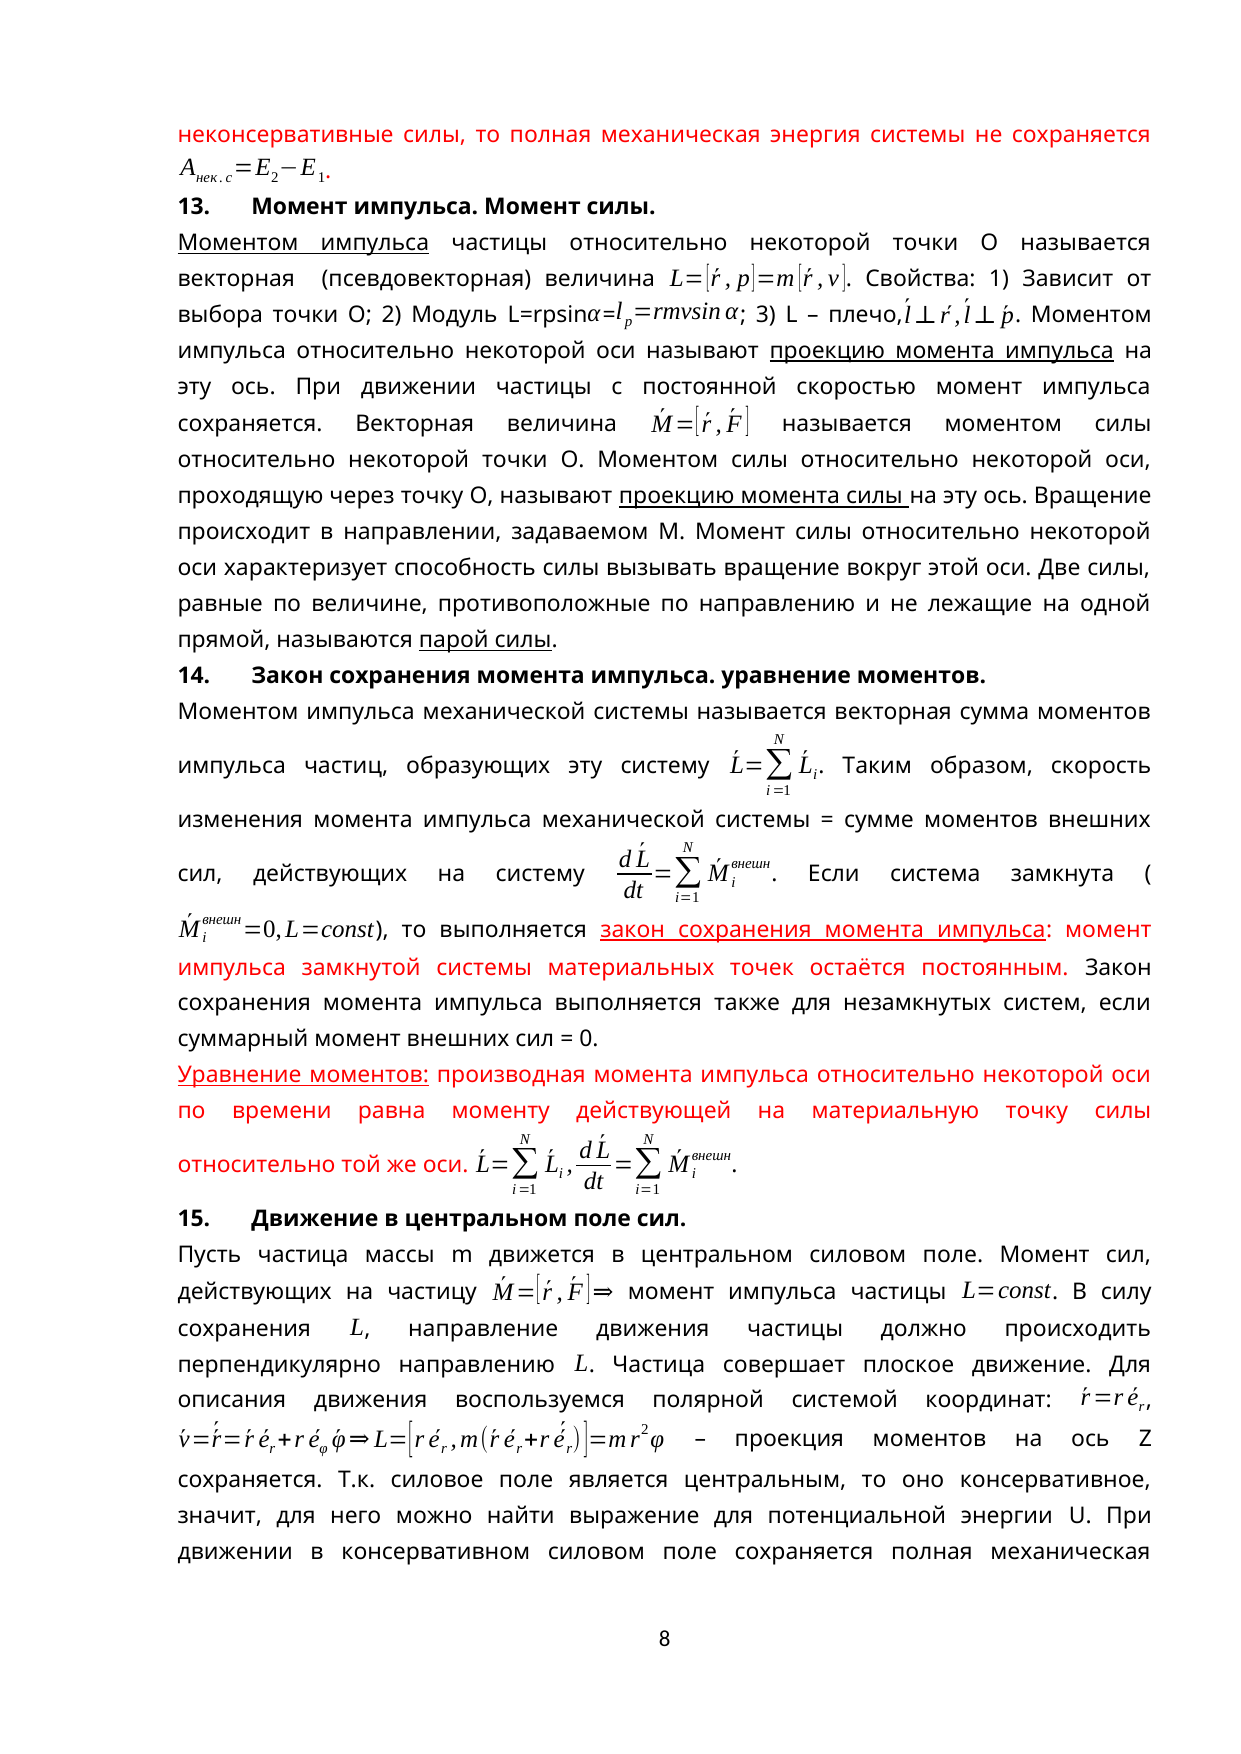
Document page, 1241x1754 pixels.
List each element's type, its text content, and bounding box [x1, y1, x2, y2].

list Моментом импульса частицы относительно некоторой точки О называется векторная (псевдовекторная) величина . Свойства: 1) Зависит от выбора точки О; 2) Модуль L=rpsin=; 3) L – плечо,. Моментом импульса относительно некоторой оси называют проекцию момента импульса на эту ось. При движении частицы с постоянной скоростью момент импульса сохраняется. Векторная величина называется моментом силы относительно некоторой точки О. Моментом силы относительно некоторой оси, проходящую через точку О, называют проекцию момента силы на эту ось. Вращение происходит в направлении, задаваемом М. Момент силы относительно некоторой оси характеризует способность силы вызывать вращение вокруг этой оси. Две силы, равные по величине, противоположные по направлению и не лежащие на одной прямой, называются парой силы. [177, 226, 1152, 654]
list – закон сохранения энергии: полная механическая энергия замкнутой системы тел, между которыми действуют только консервативные силы, остаётся постоянной. Если в замкнутой системе действуют также неконсервативные силы, то полная механическая энергия системы не сохраняется . [177, 118, 1152, 185]
list Закон сохранения момента импульса. уравнение моментов. [177, 659, 1152, 690]
list Движение в центральном поле сил. [177, 1202, 1152, 1233]
list Моментом импульса механической системы называется векторная сумма моментов импульса частиц, образующих эту систему . Таким образом, скорость изменения момента импульса механической системы = сумме моментов внешних сил, действующих на систему . Если система замкнута (), то выполняется закон сохранения момента импульса: момент импульса замкнутой системы материальных точек остаётся постоянным. Закон сохранения момента импульса выполняется также для незамкнутых систем, если суммарный момент внешних сил = 0. [177, 695, 1152, 1053]
list Момент импульса. Момент силы. [177, 190, 1152, 221]
list Пусть частица массы m движется в центральном силовом поле. Момент сил, действующих на частицу момент импульса частицы . В силу сохранения , направление движения частицы должно происходить перпендикулярно направлению . Частица совершает плоское движение. Для описания движения воспользуемся полярной системой координат: , – проекция моментов на ось Z сохраняется. Т.к. силовое поле является центральным, то оно консервативное, значит, для него можно найти выражение для потенциальной энергии U. При движении в консервативном силовом поле сохраняется полная механическая энергия. , таким образом, задача по движению частицы в центральном силовом поле свелась к решению системы 2-ух дифференциальных уравнений 1-ого порядка. При этом мы используем момент энергии и момент сил. [177, 1238, 1152, 1566]
list Уравнение моментов: производная момента импульса относительно некоторой оси по времени равна моменту действующей на материальную точку силы относительно той же оси. . [177, 1058, 1152, 1197]
